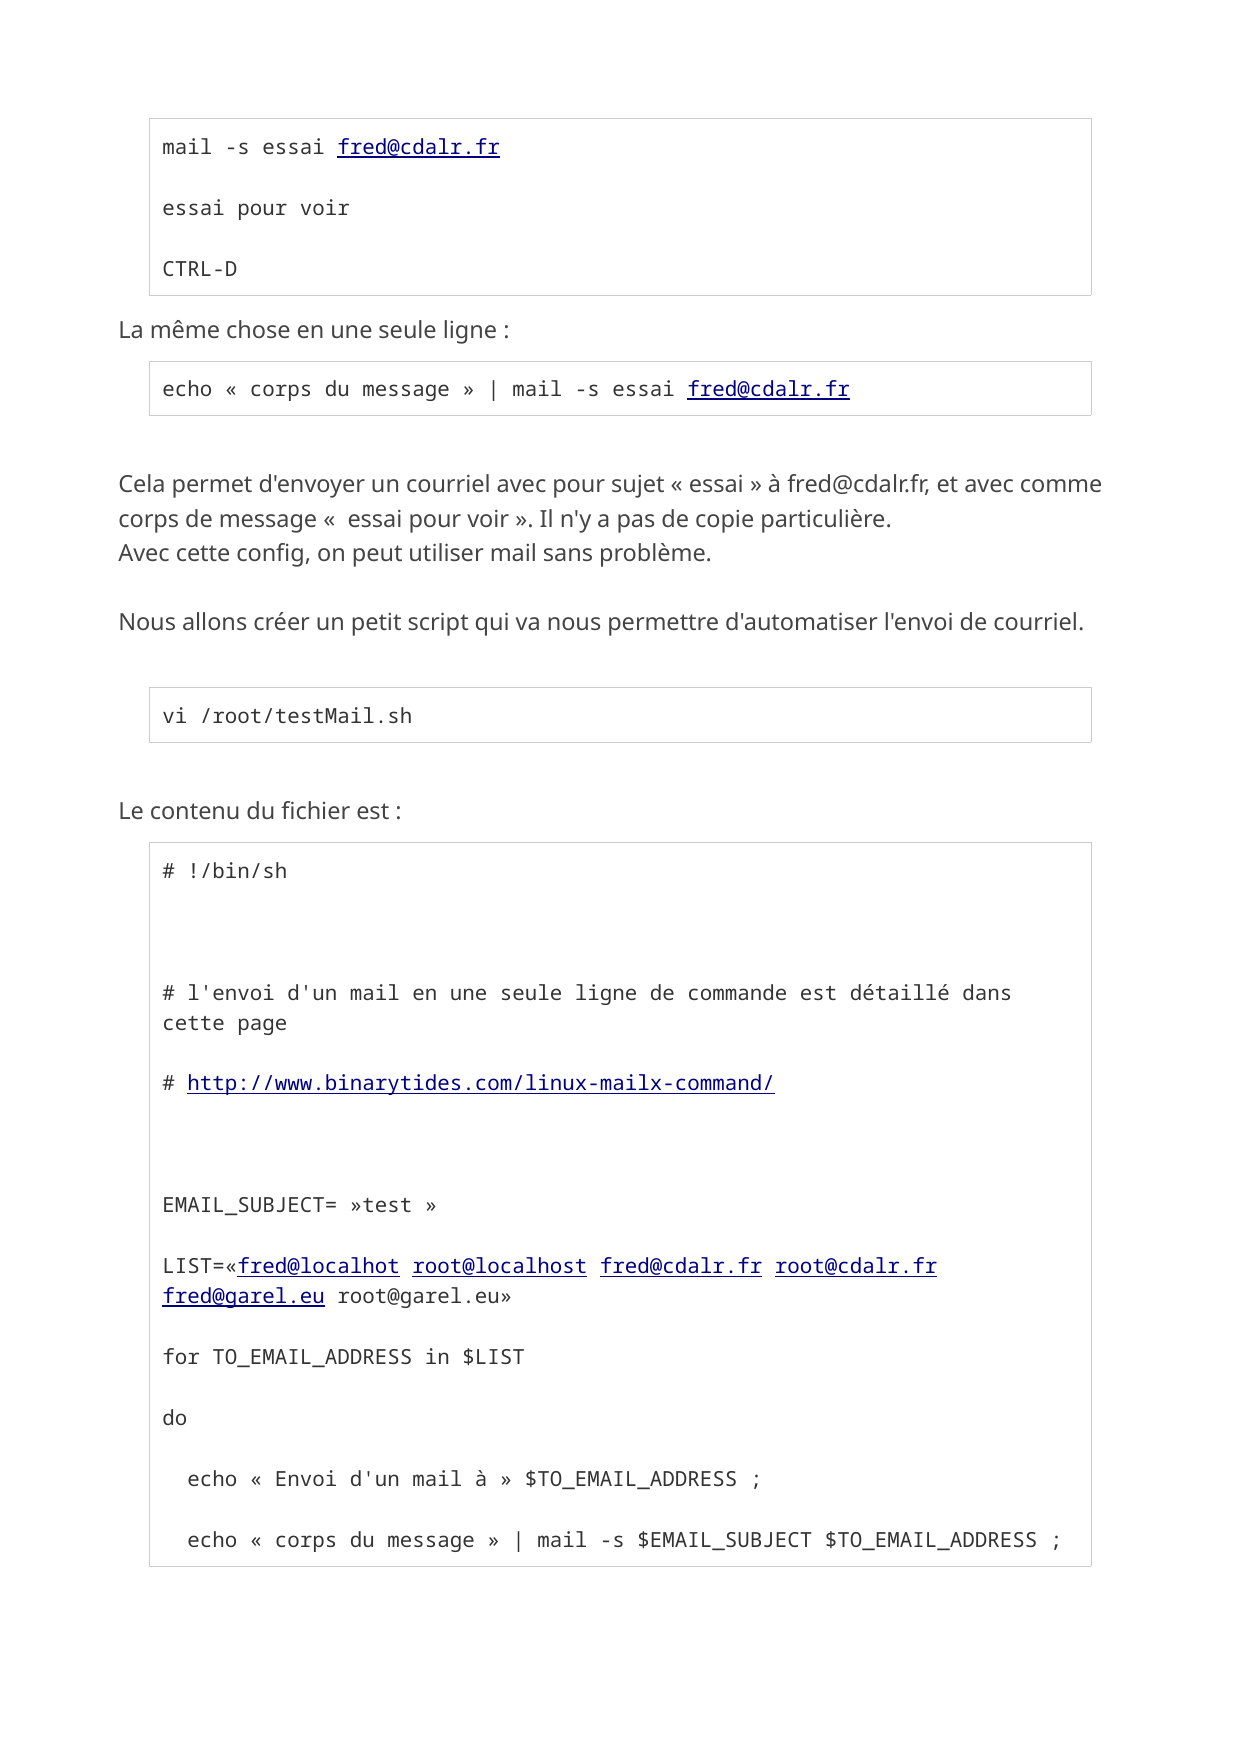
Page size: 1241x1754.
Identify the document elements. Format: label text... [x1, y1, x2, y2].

text Le contenu du fichier est : [118, 792, 1122, 827]
text for TO_EMAIL_ADDRESS in $LIST [150, 1328, 1091, 1370]
text echo « corps du message » | mail -s essai fred@cdalr.fr [150, 362, 1091, 415]
text EMAIL_SUBJECT= »test » [150, 1177, 1091, 1219]
text CTRL-D [150, 240, 1091, 295]
text La même chose en une seule ligne : [118, 311, 1122, 345]
text Avec cette config, on peut utiliser mail sans problème. [118, 534, 1122, 568]
text echo « corps du message » | mail -s $EMAIL_SUBJECT $TO_EMAIL_ADDRESS ; [150, 1511, 1091, 1566]
text # l'envoi d'un mail en une seule ligne de commande est détaillé dans cette page [150, 964, 1091, 1036]
text mail -s essai fred@cdalr.fr [150, 119, 1091, 160]
text echo « Envoi d'un mail à » $TO_EMAIL_ADDRESS ; [150, 1450, 1091, 1492]
text # http://www.binarytides.com/linux-mailx-command/ [150, 1055, 1091, 1097]
text do [150, 1389, 1091, 1431]
text vi /root/testMail.sh [150, 688, 1091, 742]
text # !/bin/sh [150, 843, 1091, 884]
text essai pour voir [150, 179, 1091, 221]
text Cela permet d'envoyer un courriel avec pour sujet « essai » à fred@cdalr.fr, et avec comme corps de message « essai pour voir ». Il n'y a pas de copie particulière. [118, 465, 1122, 534]
text Nous allons créer un petit script qui va nous permettre d'automatiser l'envoi de courriel. [118, 603, 1122, 637]
text LIST=«fred@localhot root@localhost fred@cdalr.fr root@cdalr.fr fred@garel.eu root@garel.eu» [150, 1237, 1091, 1309]
